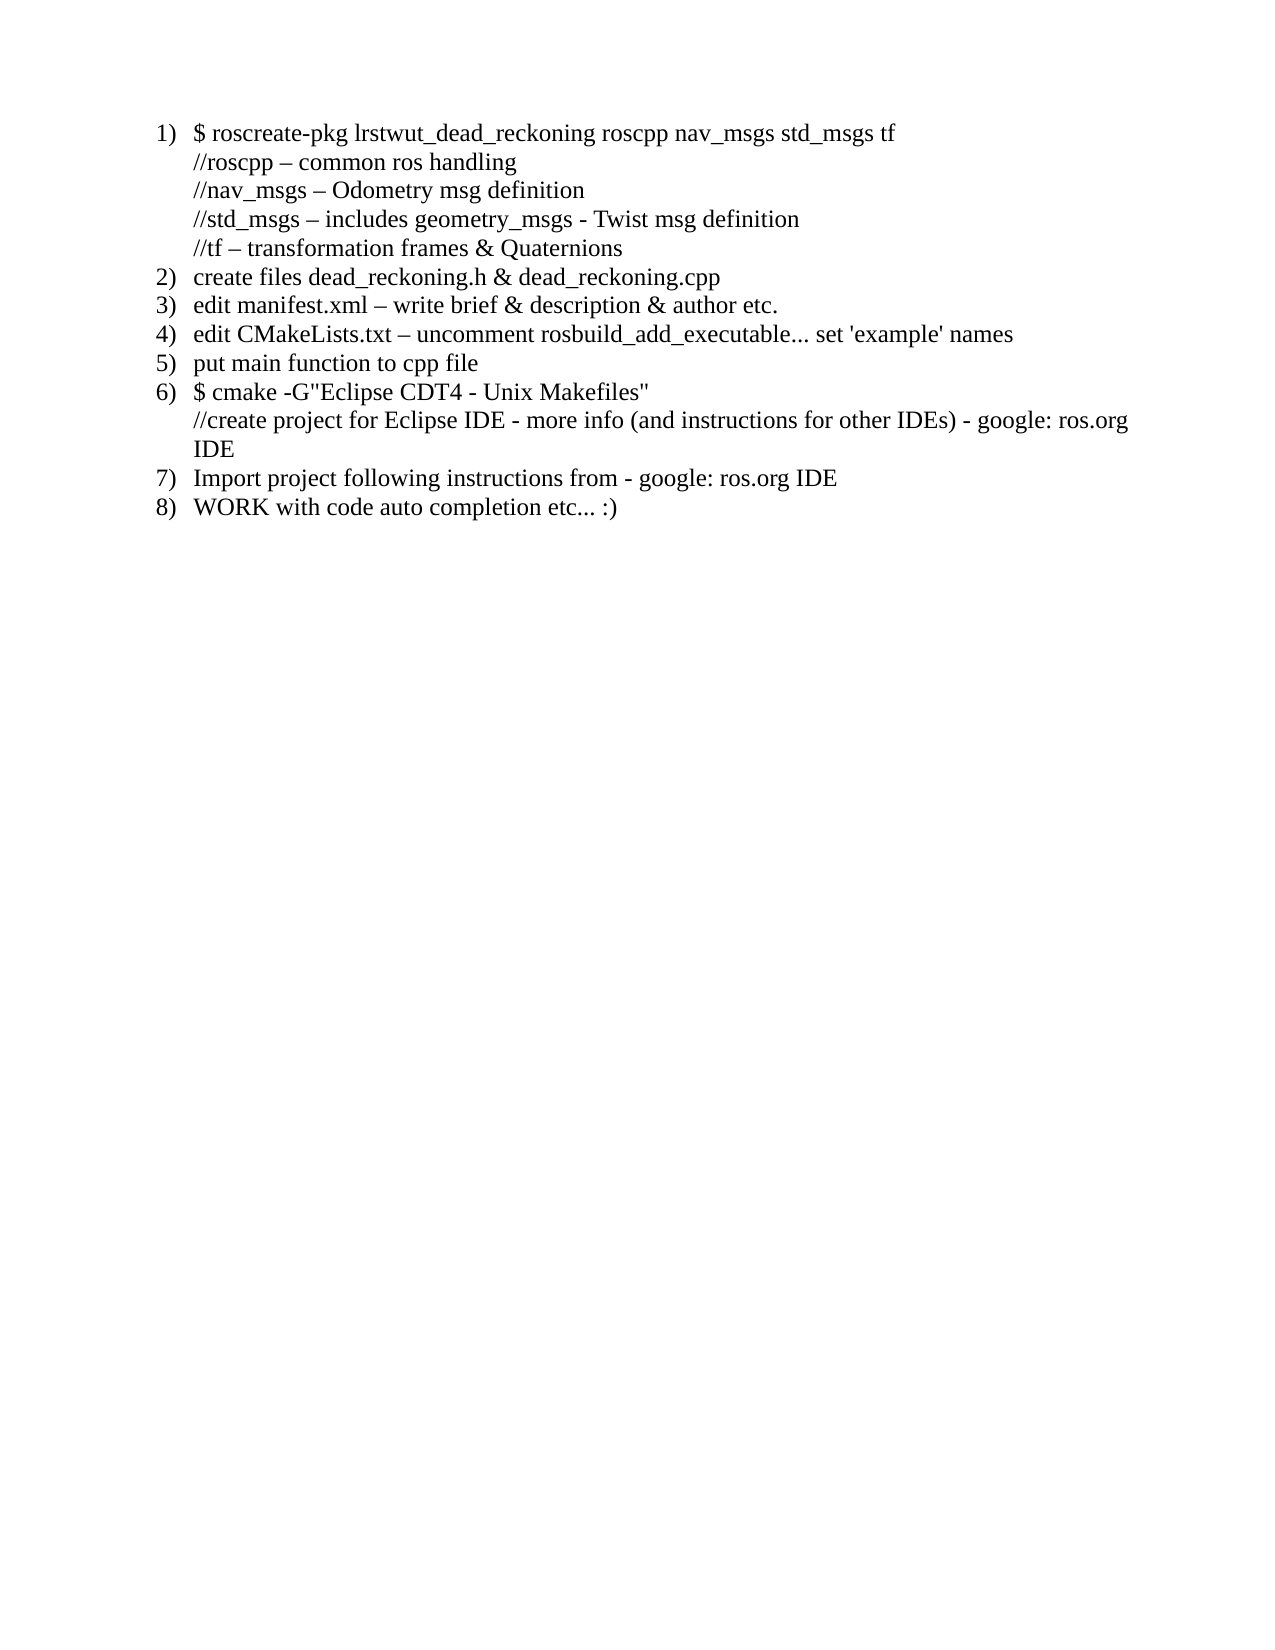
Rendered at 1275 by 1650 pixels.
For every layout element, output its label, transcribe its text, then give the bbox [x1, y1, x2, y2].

list $ cmake -G"Eclipse CDT4 - Unix Makefiles" //create project for Eclipse IDE - more info (and instructions for other IDEs) - google: ros.org IDE [156, 377, 1157, 463]
list Import project following instructions from - google: ros.org IDE [156, 463, 1157, 492]
list edit CMakeLists.txt – uncomment rosbuild_add_executable... set 'example' names [156, 319, 1157, 348]
list $ roscreate-pkg lrstwut_dead_reckoning roscpp nav_msgs std_msgs tf //roscpp – common ros handling //nav_msgs – Odometry msg definition //std_msgs – includes geometry_msgs - Twist msg definition //tf – transformation frames & Quaternions [156, 118, 1157, 262]
list edit manifest.xml – write brief & description & author etc. [156, 291, 1157, 319]
list WORK with code auto completion etc... :) [156, 492, 1157, 521]
list create files dead_reckoning.h & dead_reckoning.cpp [156, 262, 1157, 291]
list put main function to cpp file [156, 348, 1157, 377]
